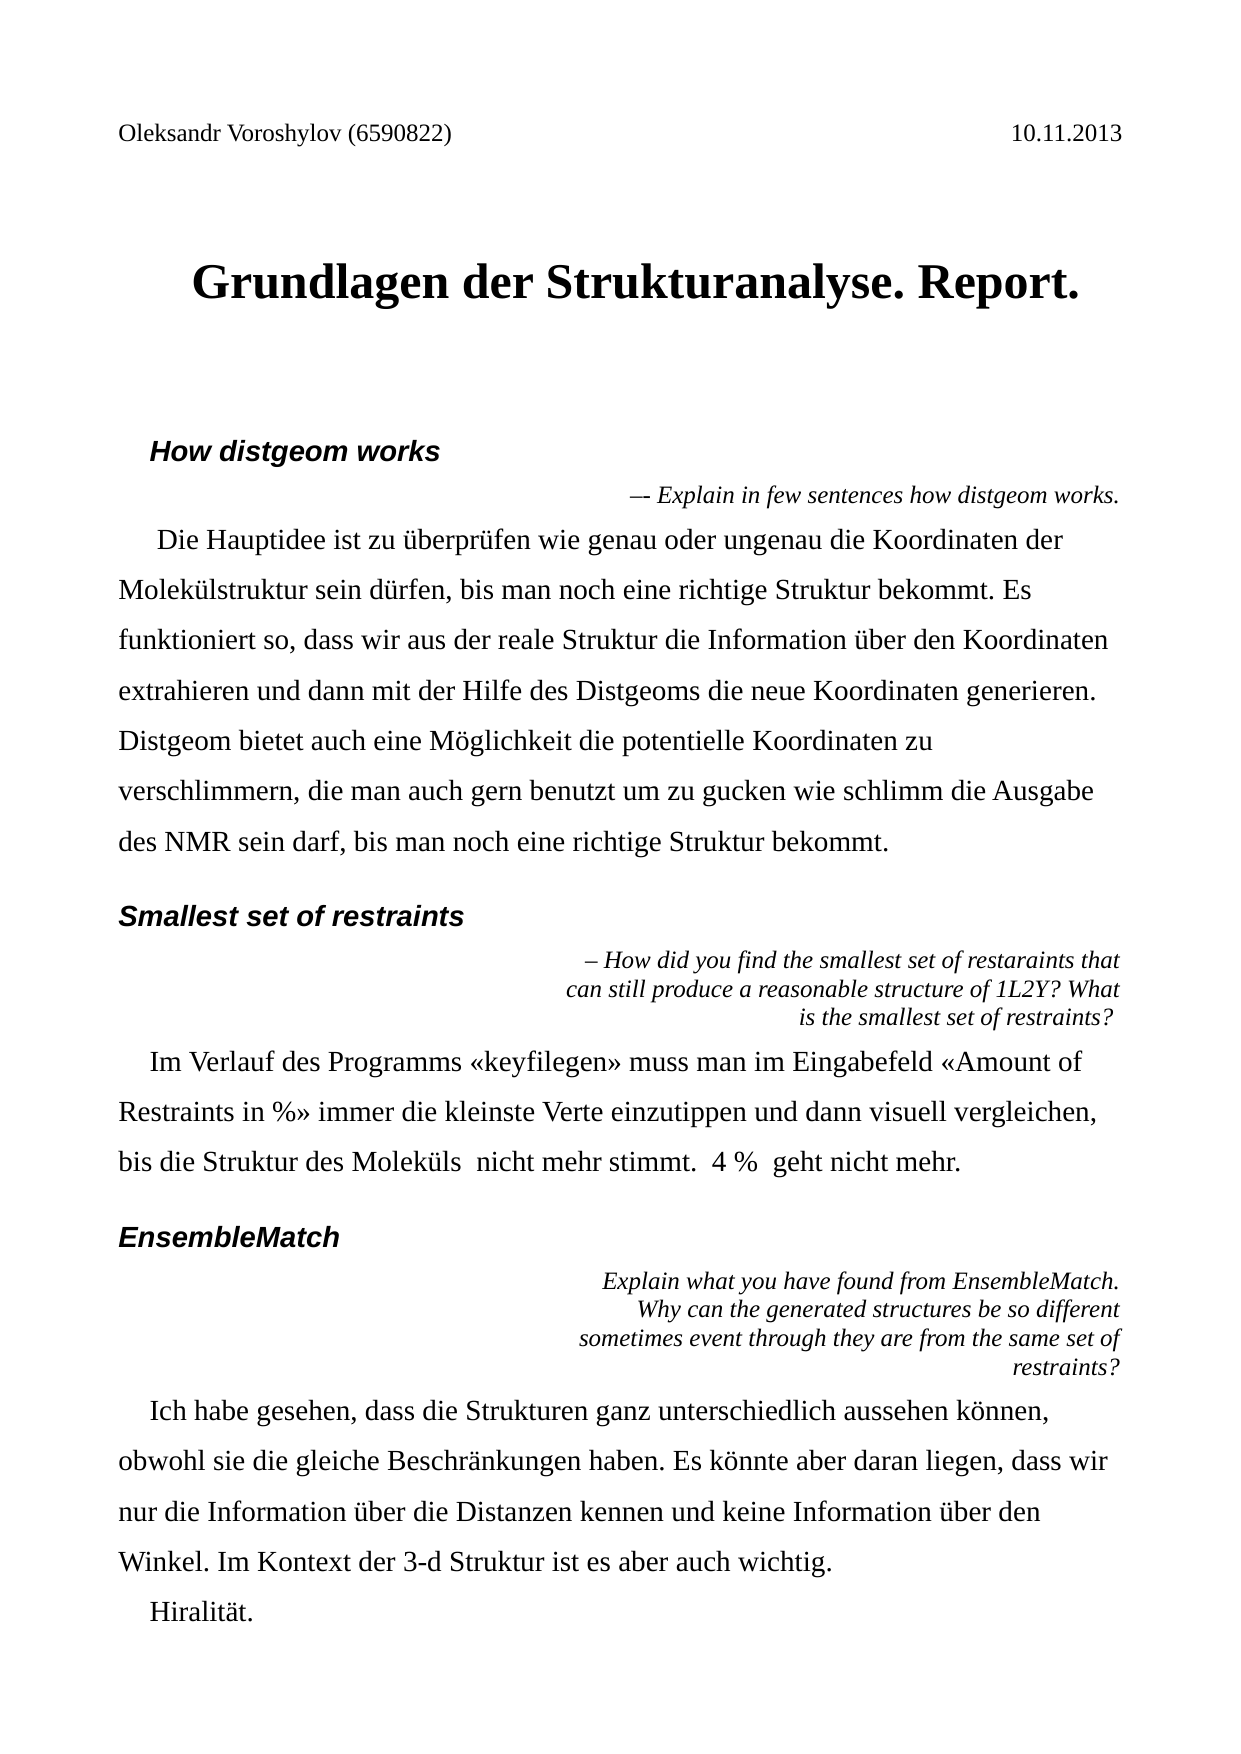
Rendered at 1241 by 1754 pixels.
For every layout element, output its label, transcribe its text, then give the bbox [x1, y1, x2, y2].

text Explain what you have found from EnsembleMatch. Why can the generated structures be so different sometimes event through they are from the same set of restraints? [552, 1266, 1122, 1381]
text Im Verlauf des Programms «keyfilegen» muss man im Eingabefeld «Amount of Restraints in %» immer die kleinste Verte einzutippen und dann visuell vergleichen, bis die Struktur des Moleküls nicht mehr stimmt. 4 % geht nicht mehr. [118, 1044, 1122, 1178]
text – How did you find the smallest set of restaraints that can still produce a reasonable structure of 1L2Y? What is the smallest set of restraints? [565, 945, 1122, 1031]
subtitle EnsembleMatch [118, 1220, 1122, 1253]
text Die Hauptidee ist zu überprüfen wie genau oder ungenau die Koordinaten der Molekülstruktur sein dürfen, bis man noch eine richtige Struktur bekommt. Es funktioniert so, dass wir aus der reale Struktur die Information über den Koordinaten extrahieren und dann mit der Hilfe des Distgeoms die neue Koordinaten generieren. Distgeom bietet auch eine Möglichkeit die potentielle Koordinaten zu verschlimmern, die man auch gern benutzt um zu gucken wie schlimm die Ausgabe des NMR sein darf, bis man noch eine richtige Struktur bekommt. [118, 522, 1122, 857]
text Hiralität. [118, 1594, 1122, 1628]
subtitle How distgeom works [118, 434, 1122, 468]
text –- Explain in few sentences how distgeom works. [545, 481, 1122, 509]
subtitle Smallest set of restraints [118, 899, 1122, 932]
text Ich habe gesehen, dass die Strukturen ganz unterschiedlich aussehen können, obwohl sie die gleiche Beschränkungen haben. Es könnte aber daran liegen, dass wir nur die Information über die Distanzen kennen und keine Information über den Winkel. Im Kontext der 3-d Struktur ist es aber auch wichtig. [118, 1393, 1122, 1578]
subtitle Grundlagen der Strukturanalyse. Report. [118, 252, 1122, 309]
